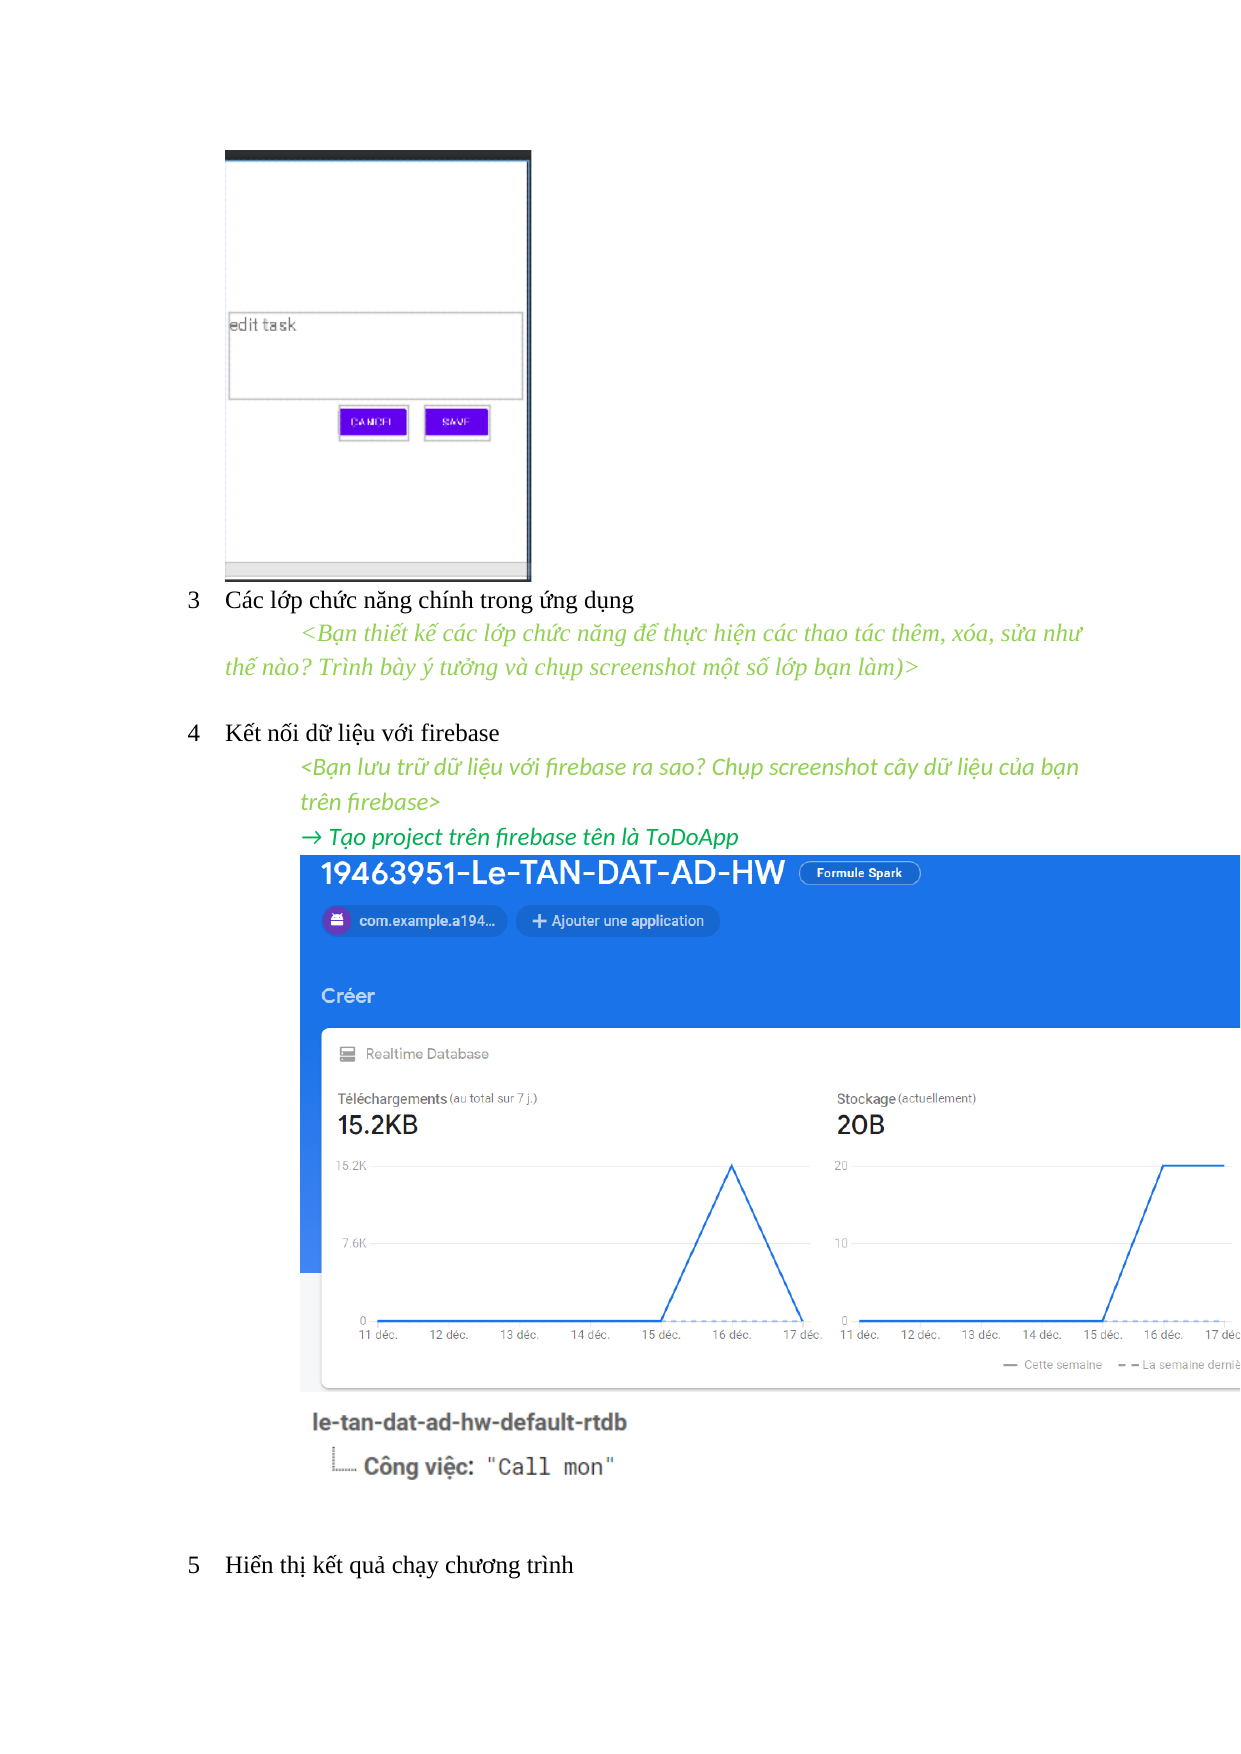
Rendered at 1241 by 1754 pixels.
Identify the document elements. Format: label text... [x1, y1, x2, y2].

text <Bạn thiết kế các lớp chức năng để thực hiện các thao tác thêm, xóa, sửa như thế nào? Trình bày ý tưởng và chụp screenshot một số lớp bạn làm)> [225, 618, 1090, 680]
list Hiển thị kết quả chạy chương trình [187, 1550, 1090, 1578]
list Kết nối dữ liệu với firebase [187, 718, 1090, 746]
list Các lớp chức năng chính trong ứng dụng [187, 586, 1090, 614]
list → Tạo project trên firebase tên là ToDoApp [300, 821, 1090, 851]
list <Bạn lưu trữ dữ liệu với firebase ra sao? Chụp screenshot cây dữ liệu của bạn trên firebase> [300, 751, 1090, 816]
